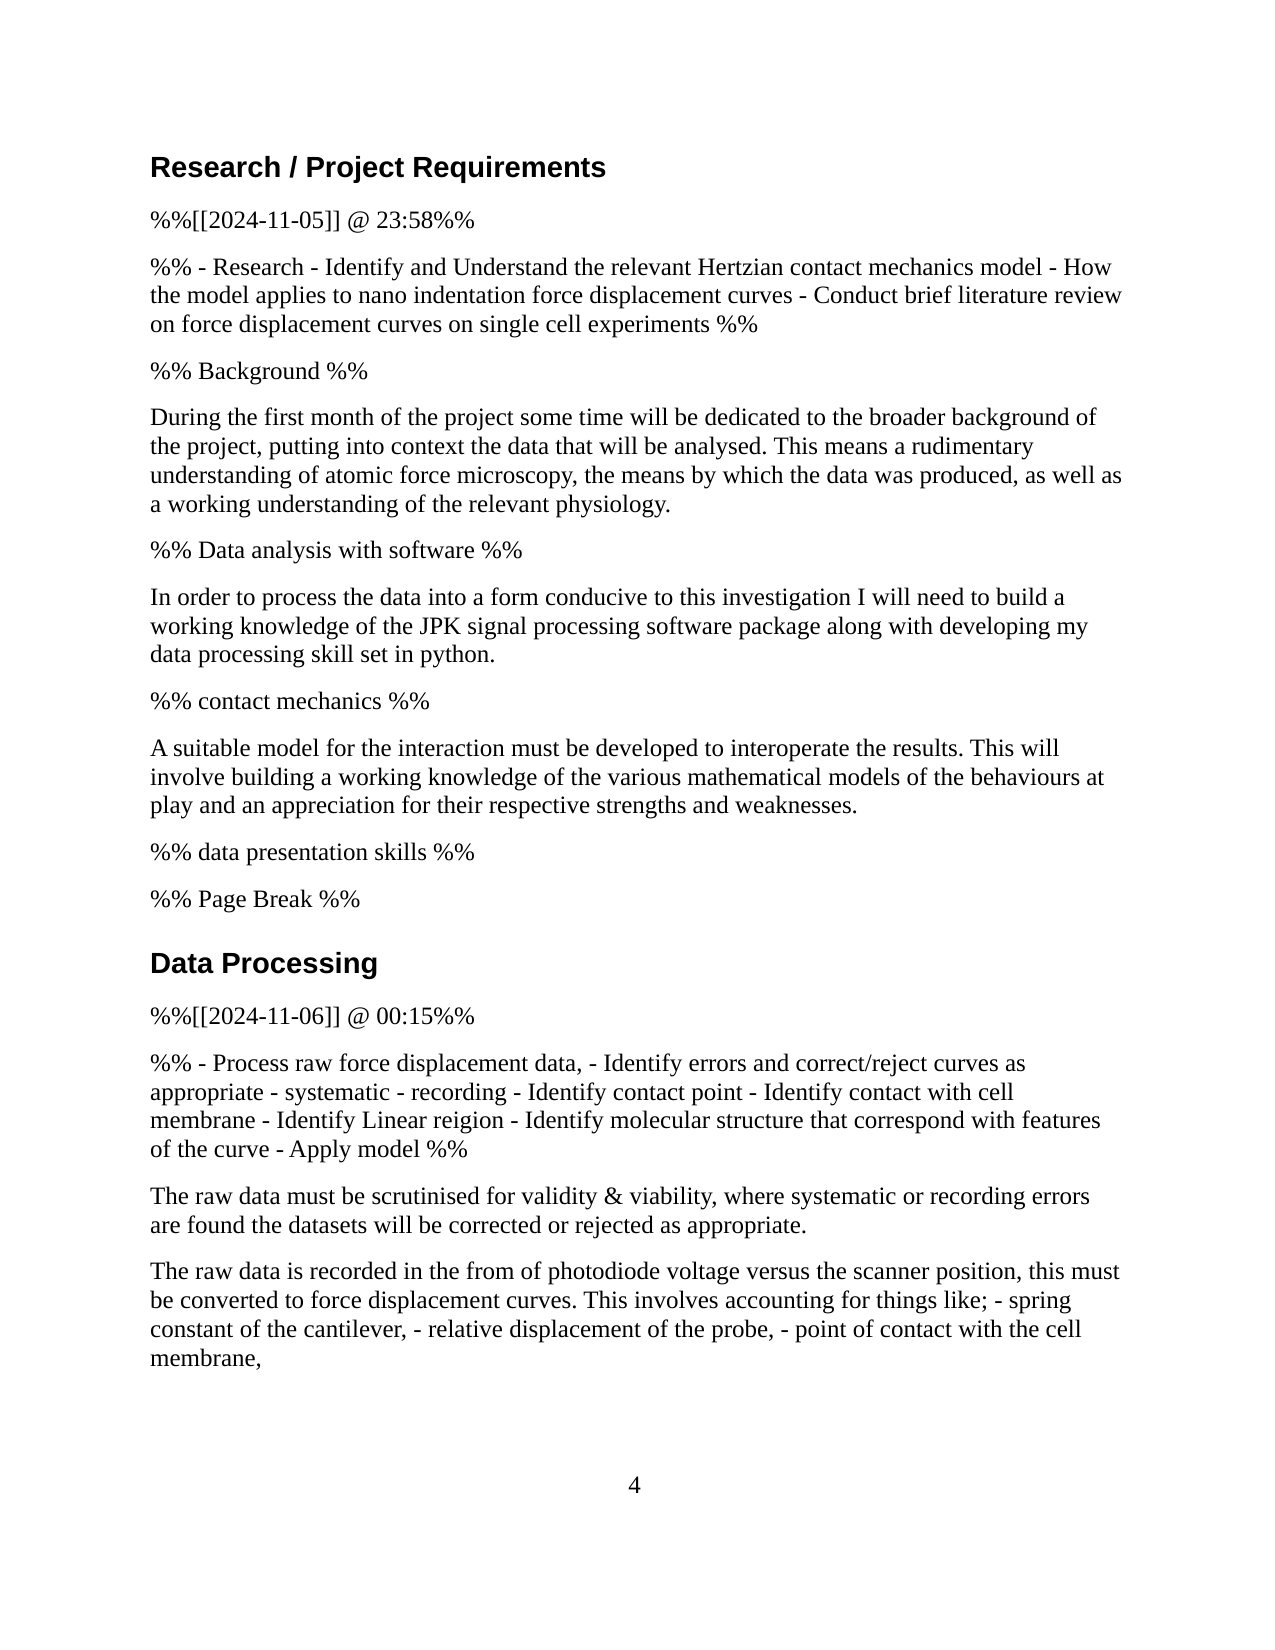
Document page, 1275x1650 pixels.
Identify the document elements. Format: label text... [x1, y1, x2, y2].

text The raw data is recorded in the from of photodiode voltage versus the scanner position, this must be converted to force displacement curves. This involves accounting for things like; - spring constant of the cantilever, - relative displacement of the probe, - point of contact with the cell membrane, [150, 1256, 1125, 1371]
text %% data presentation skills %% [150, 837, 1125, 866]
text %%[[2024-11-05]] @ 23:58%% [150, 205, 1125, 234]
text %% - Process raw force displacement data, - Identify errors and correct/reject curves as appropriate - systematic - recording - Identify contact point - Identify contact with cell membrane - Identify Linear reigion - Identify molecular structure that correspond with features of the curve - Apply model %% [150, 1048, 1125, 1163]
subtitle Data Processing [150, 946, 1125, 980]
subtitle Research / Project Requirements [150, 150, 1125, 183]
text %% Page Break %% [150, 884, 1125, 912]
text In order to process the data into a form conducive to this investigation I will need to build a working knowledge of the JPK signal processing software package along with developing my data processing skill set in python. [150, 582, 1125, 668]
text During the first month of the project some time will be dedicated to the broader background of the project, putting into context the data that will be analysed. This means a rudimentary understanding of atomic force microscopy, the means by which the data was produced, as well as a working understanding of the relevant physiology. [150, 402, 1125, 517]
text %% Background %% [150, 356, 1125, 384]
text %%[[2024-11-06]] @ 00:15%% [150, 1001, 1125, 1030]
text %% - Research - Identify and Understand the relevant Hertzian contact mechanics model - How the model applies to nano indentation force displacement curves - Conduct brief literature review on force displacement curves on single cell experiments %% [150, 252, 1125, 338]
text %% Data analysis with software %% [150, 535, 1125, 564]
text %% contact mechanics %% [150, 686, 1125, 715]
text A suitable model for the interaction must be developed to interoperate the results. This will involve building a working knowledge of the various mathematical models of the behaviours at play and an appreciation for their respective strengths and weaknesses. [150, 733, 1125, 819]
text The raw data must be scrutinised for validity & viability, where systematic or recording errors are found the datasets will be corrected or rejected as appropriate. [150, 1181, 1125, 1238]
